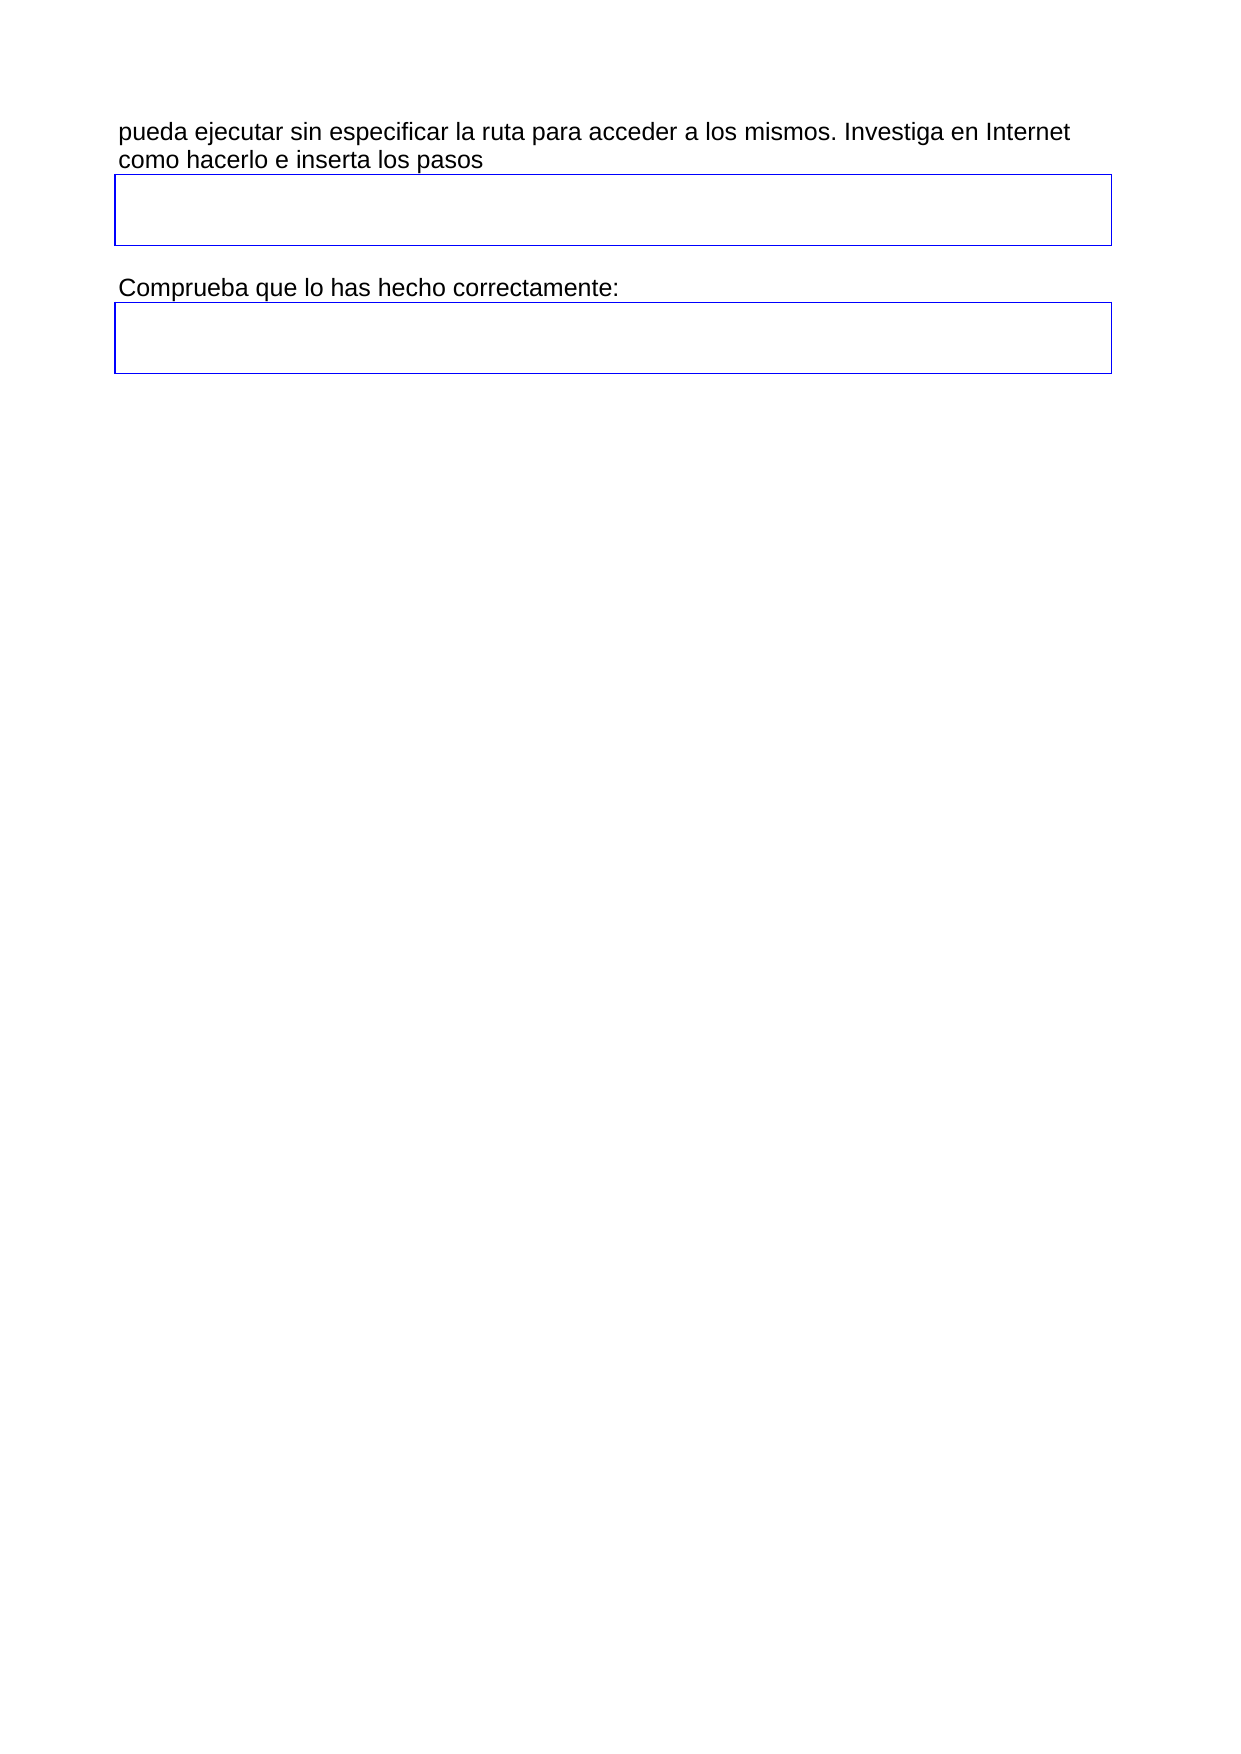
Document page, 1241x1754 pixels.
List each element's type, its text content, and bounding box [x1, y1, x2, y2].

table_header [116, 175, 1111, 245]
text pueda ejecutar sin especificar la ruta para acceder a los mismos. Investiga en Internet como hacerlo e inserta los pasos [118, 118, 1122, 174]
table_header [116, 303, 1111, 372]
text Comprueba que lo has hecho correctamente: [118, 274, 1122, 302]
